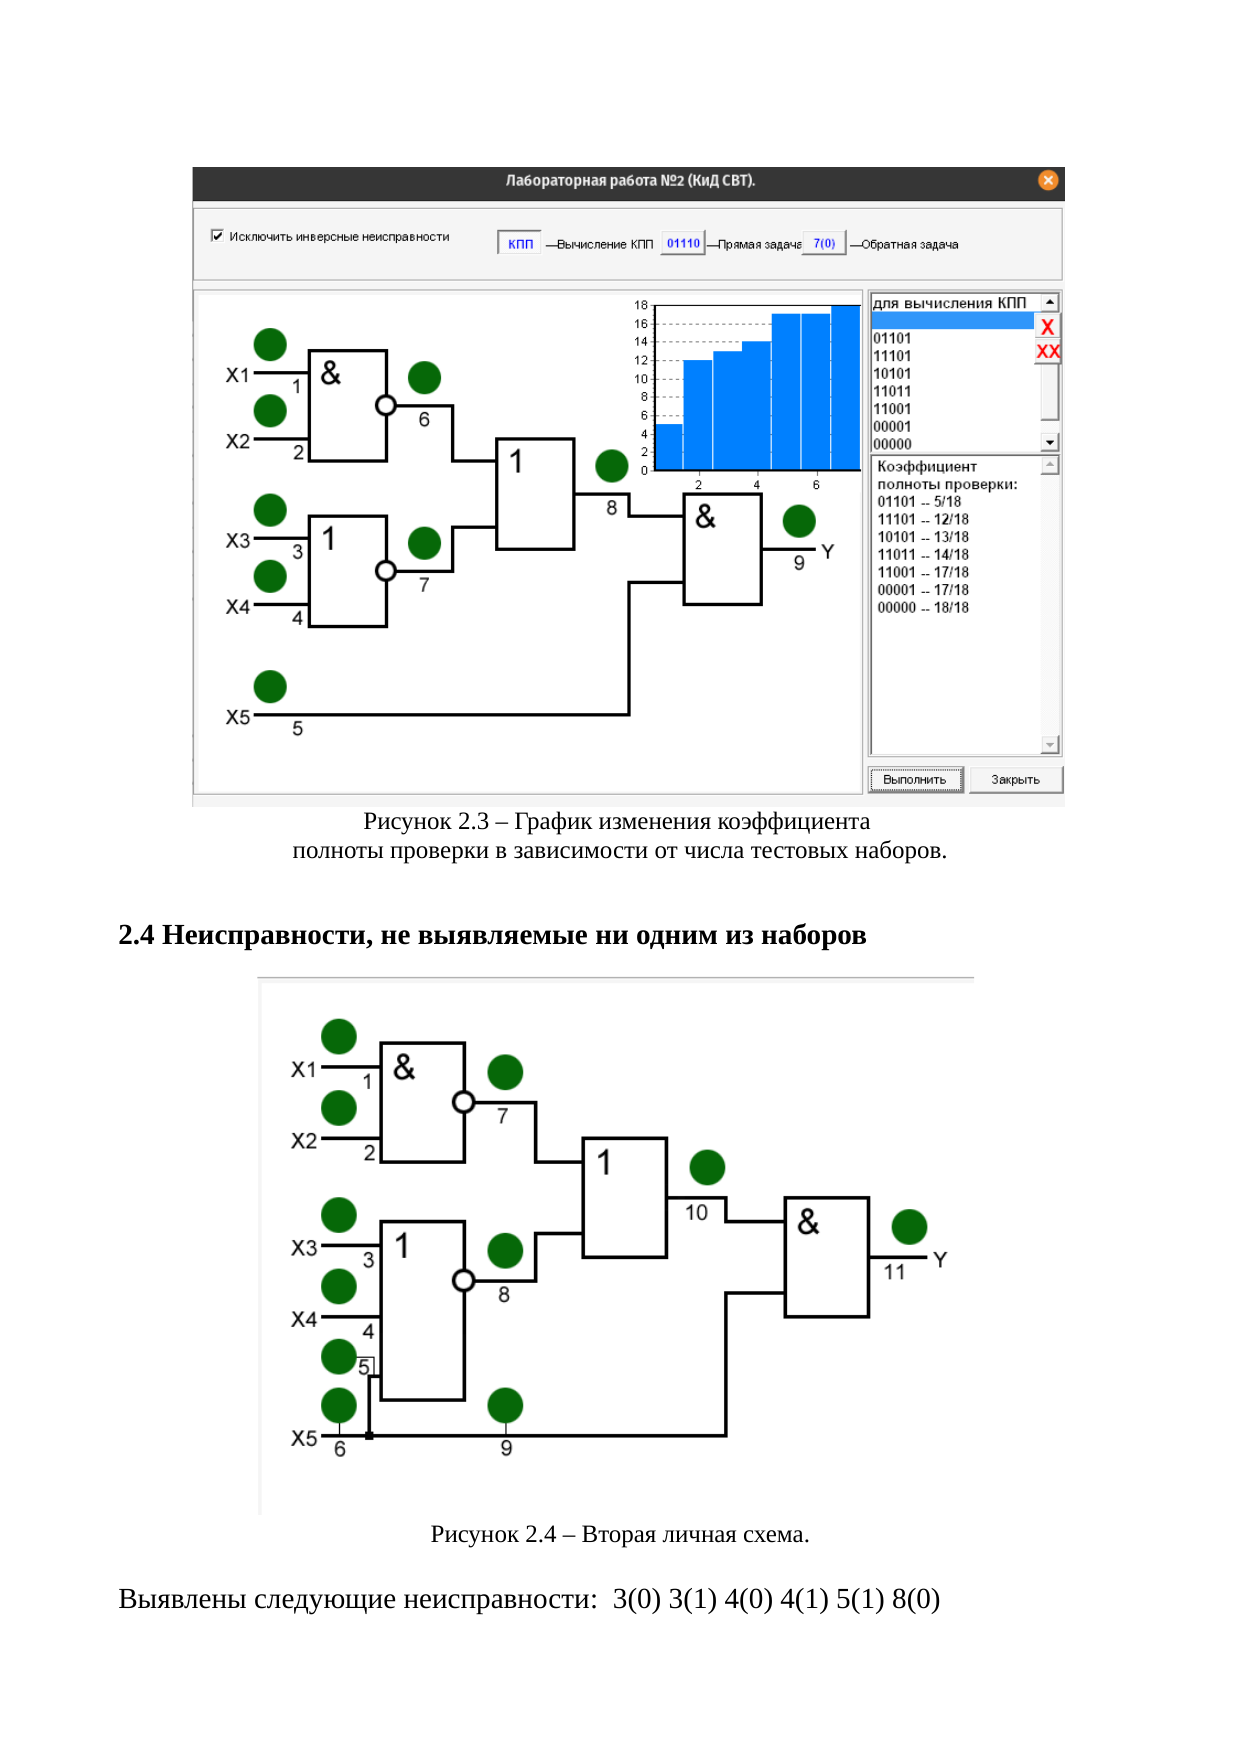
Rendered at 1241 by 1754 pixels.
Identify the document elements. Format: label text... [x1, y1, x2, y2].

picture [192, 167, 1065, 807]
text Рисунок 2.3 – График изменения коэффициента [118, 147, 1122, 835]
text Рисунок 2.4 – Вторая личная схема. [118, 1519, 1122, 1548]
subtitle 2.4 Неисправности, не выявляемые ни одним из наборов [118, 917, 1122, 951]
text полноты проверки в зависимости от числа тестовых наборов. [118, 835, 1122, 864]
text Выявлены следующие неисправности: 3(0) 3(1) 4(0) 4(1) 5(1) 8(0) [118, 1582, 1122, 1615]
picture [257, 976, 975, 1515]
